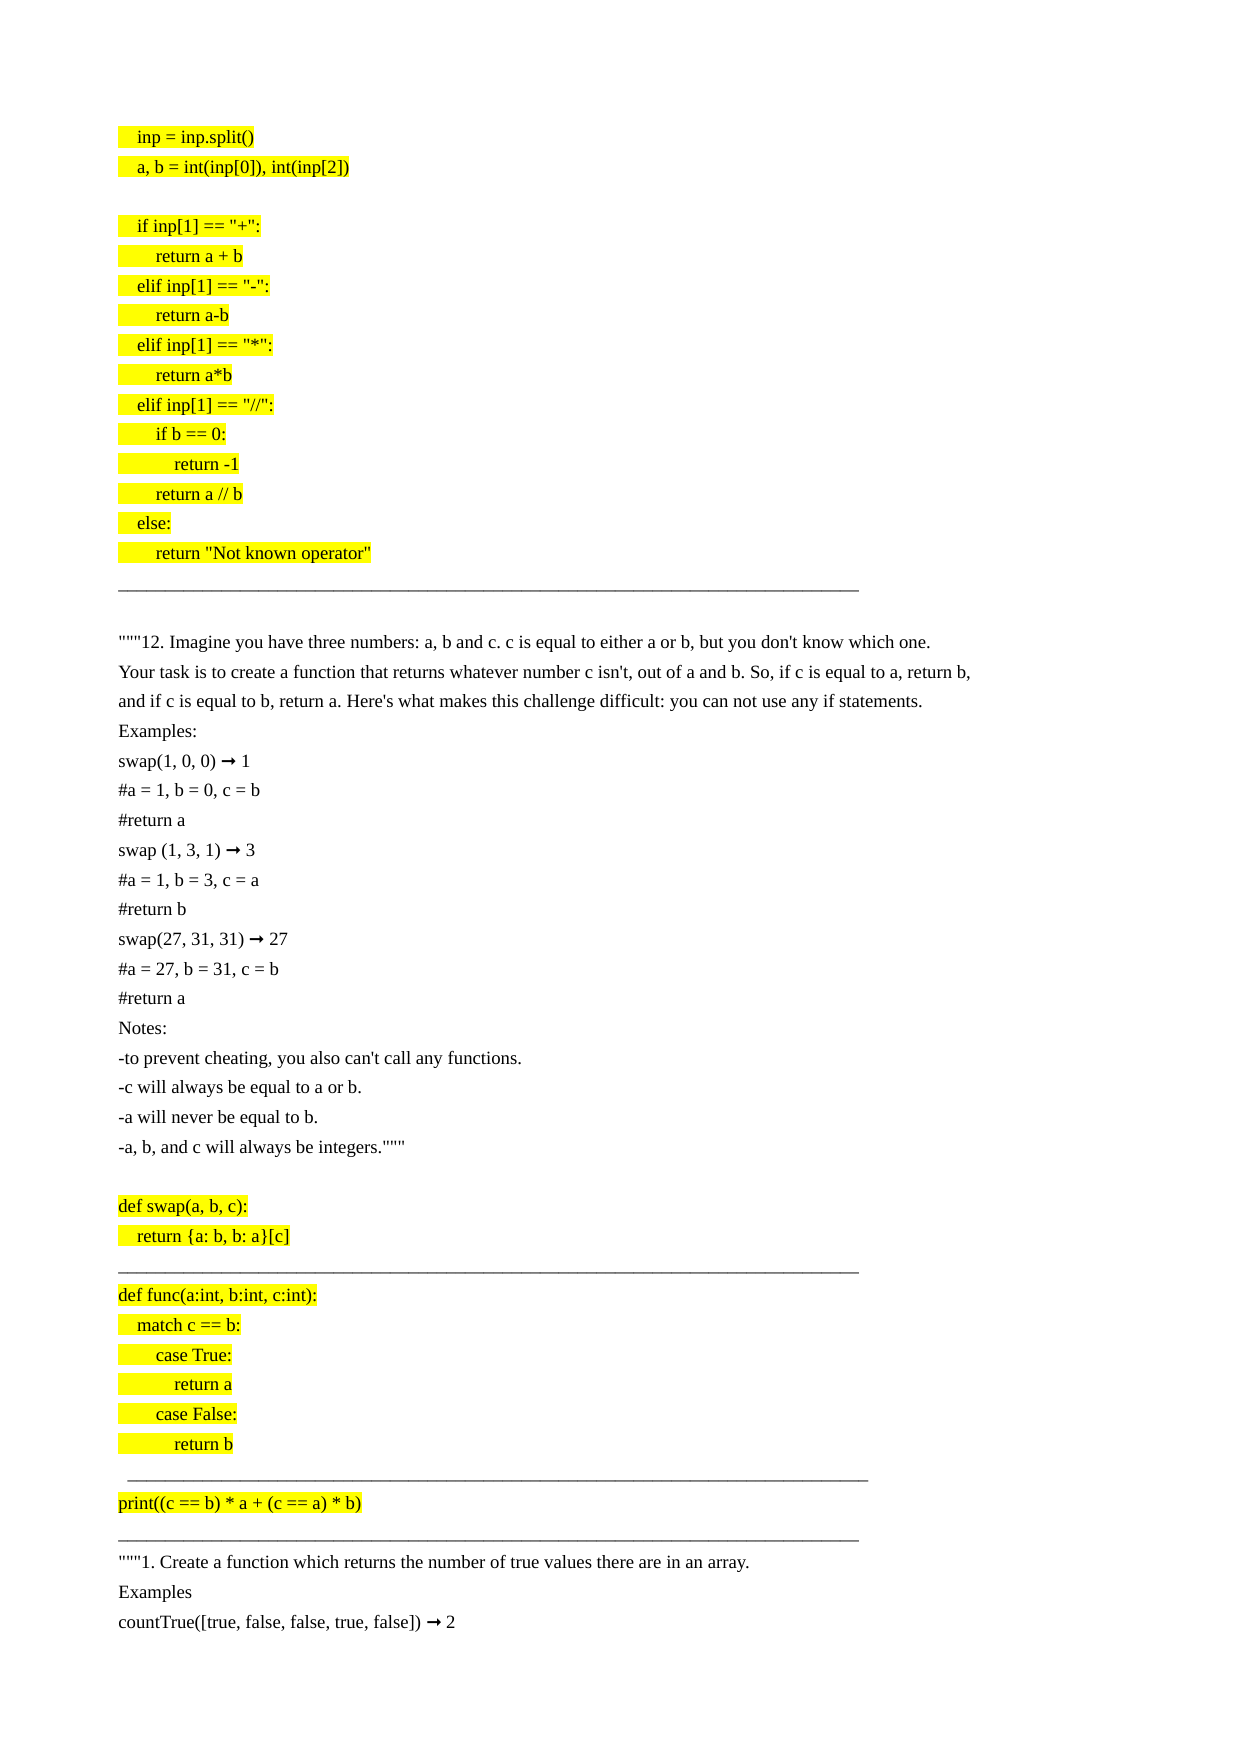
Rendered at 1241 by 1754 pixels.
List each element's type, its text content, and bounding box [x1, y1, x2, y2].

text """12. Imagine you have three numbers: a, b and c. c is equal to either a or b, but you don't know which one. [118, 623, 1122, 652]
text else: [118, 504, 1122, 534]
text return a [118, 1365, 1122, 1395]
text countTrue([true, false, false, true, false]) ➞ 2 [118, 1602, 1122, 1632]
text Notes: [118, 1009, 1122, 1038]
text if inp[1] == "+": [118, 207, 1122, 237]
text Your task is to create a function that returns whatever number c isn't, out of a and b. So, if c is equal to a, return b, [118, 652, 1122, 682]
text -a will never be equal to b. [118, 1098, 1122, 1127]
text -c will always be equal to a or b. [118, 1068, 1122, 1098]
text case True: [118, 1335, 1122, 1365]
text #return a [118, 979, 1122, 1009]
text def func(a:int, b:int, c:int): [118, 1276, 1122, 1306]
text match c == b: [118, 1306, 1122, 1335]
text swap (1, 3, 1) ➞ 3 [118, 831, 1122, 860]
text elif inp[1] == "-": [118, 267, 1122, 296]
text a, b = int(inp[0]), int(inp[2]) [118, 148, 1122, 177]
text return a // b [118, 474, 1122, 504]
text return {a: b, b: a}[c] [118, 1217, 1122, 1246]
text return b [118, 1424, 1122, 1454]
text elif inp[1] == "//": [118, 385, 1122, 415]
text return a*b [118, 356, 1122, 385]
text return a + b [118, 237, 1122, 267]
text #a = 27, b = 31, c = b [118, 949, 1122, 979]
text def swap(a, b, c): [118, 1187, 1122, 1217]
text case False: [118, 1395, 1122, 1424]
text return "Not known operator" [118, 534, 1122, 563]
text -to prevent cheating, you also can't call any functions. [118, 1038, 1122, 1068]
text _______________________________________________________________________________ [118, 1513, 1122, 1543]
text return -1 [118, 445, 1122, 474]
text """1. Create a function which returns the number of true values there are in an array. [118, 1543, 1122, 1573]
text Examples [118, 1573, 1122, 1602]
text #a = 1, b = 3, c = a [118, 860, 1122, 890]
text #return a [118, 801, 1122, 831]
text _______________________________________________________________________________ [118, 1454, 1122, 1484]
text #return b [118, 890, 1122, 920]
text elif inp[1] == "*": [118, 326, 1122, 356]
text #a = 1, b = 0, c = b [118, 771, 1122, 801]
text print((c == b) * a + (c == a) * b) [118, 1484, 1122, 1513]
text and if c is equal to b, return a. Here's what makes this challenge difficult: you can not use any if statements. [118, 682, 1122, 712]
text inp = inp.split() [118, 118, 1122, 148]
text -a, b, and c will always be integers.""" [118, 1127, 1122, 1157]
text _______________________________________________________________________________ [118, 563, 1122, 593]
text Examples: [118, 712, 1122, 742]
text if b == 0: [118, 415, 1122, 445]
text swap(1, 0, 0) ➞ 1 [118, 742, 1122, 771]
text swap(27, 31, 31) ➞ 27 [118, 920, 1122, 949]
text return a-b [118, 296, 1122, 326]
text _______________________________________________________________________________ [118, 1246, 1122, 1276]
